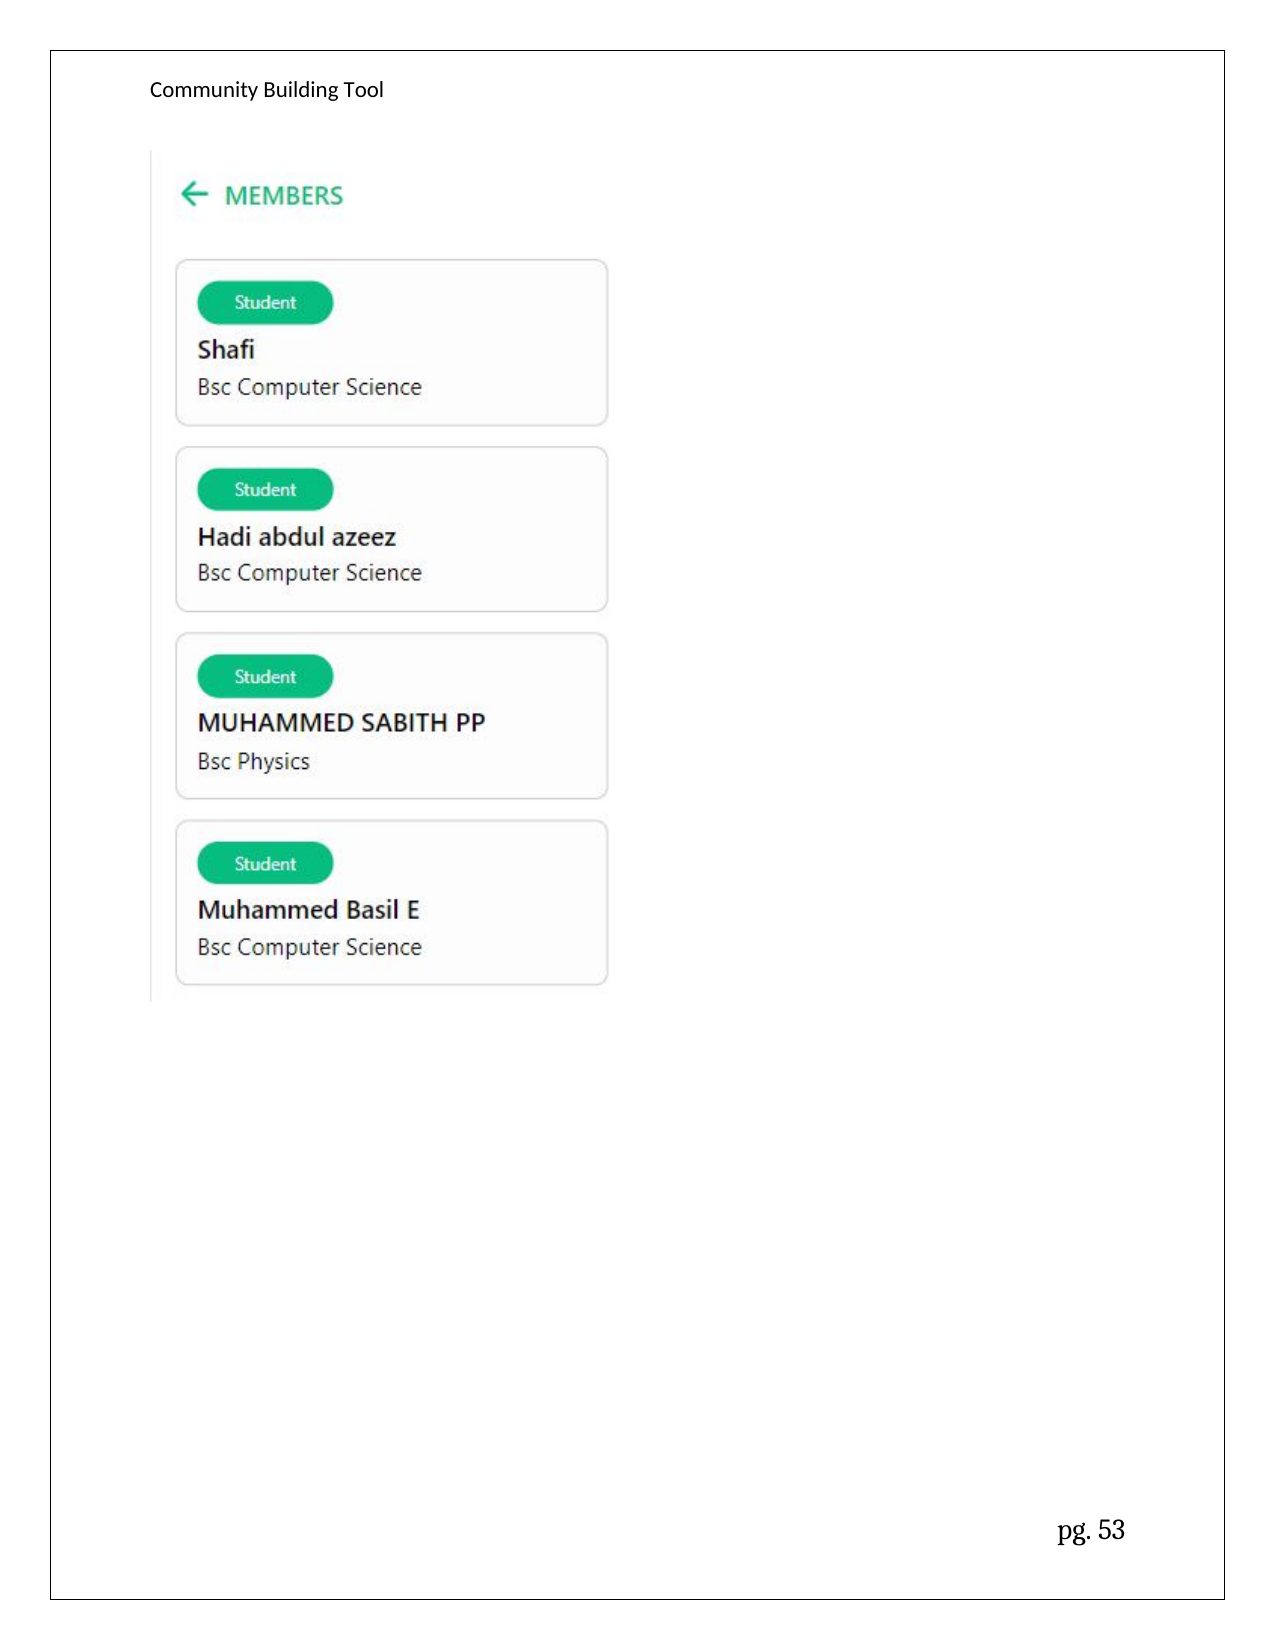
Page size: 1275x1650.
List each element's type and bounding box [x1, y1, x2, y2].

picture [150, 150, 633, 1002]
